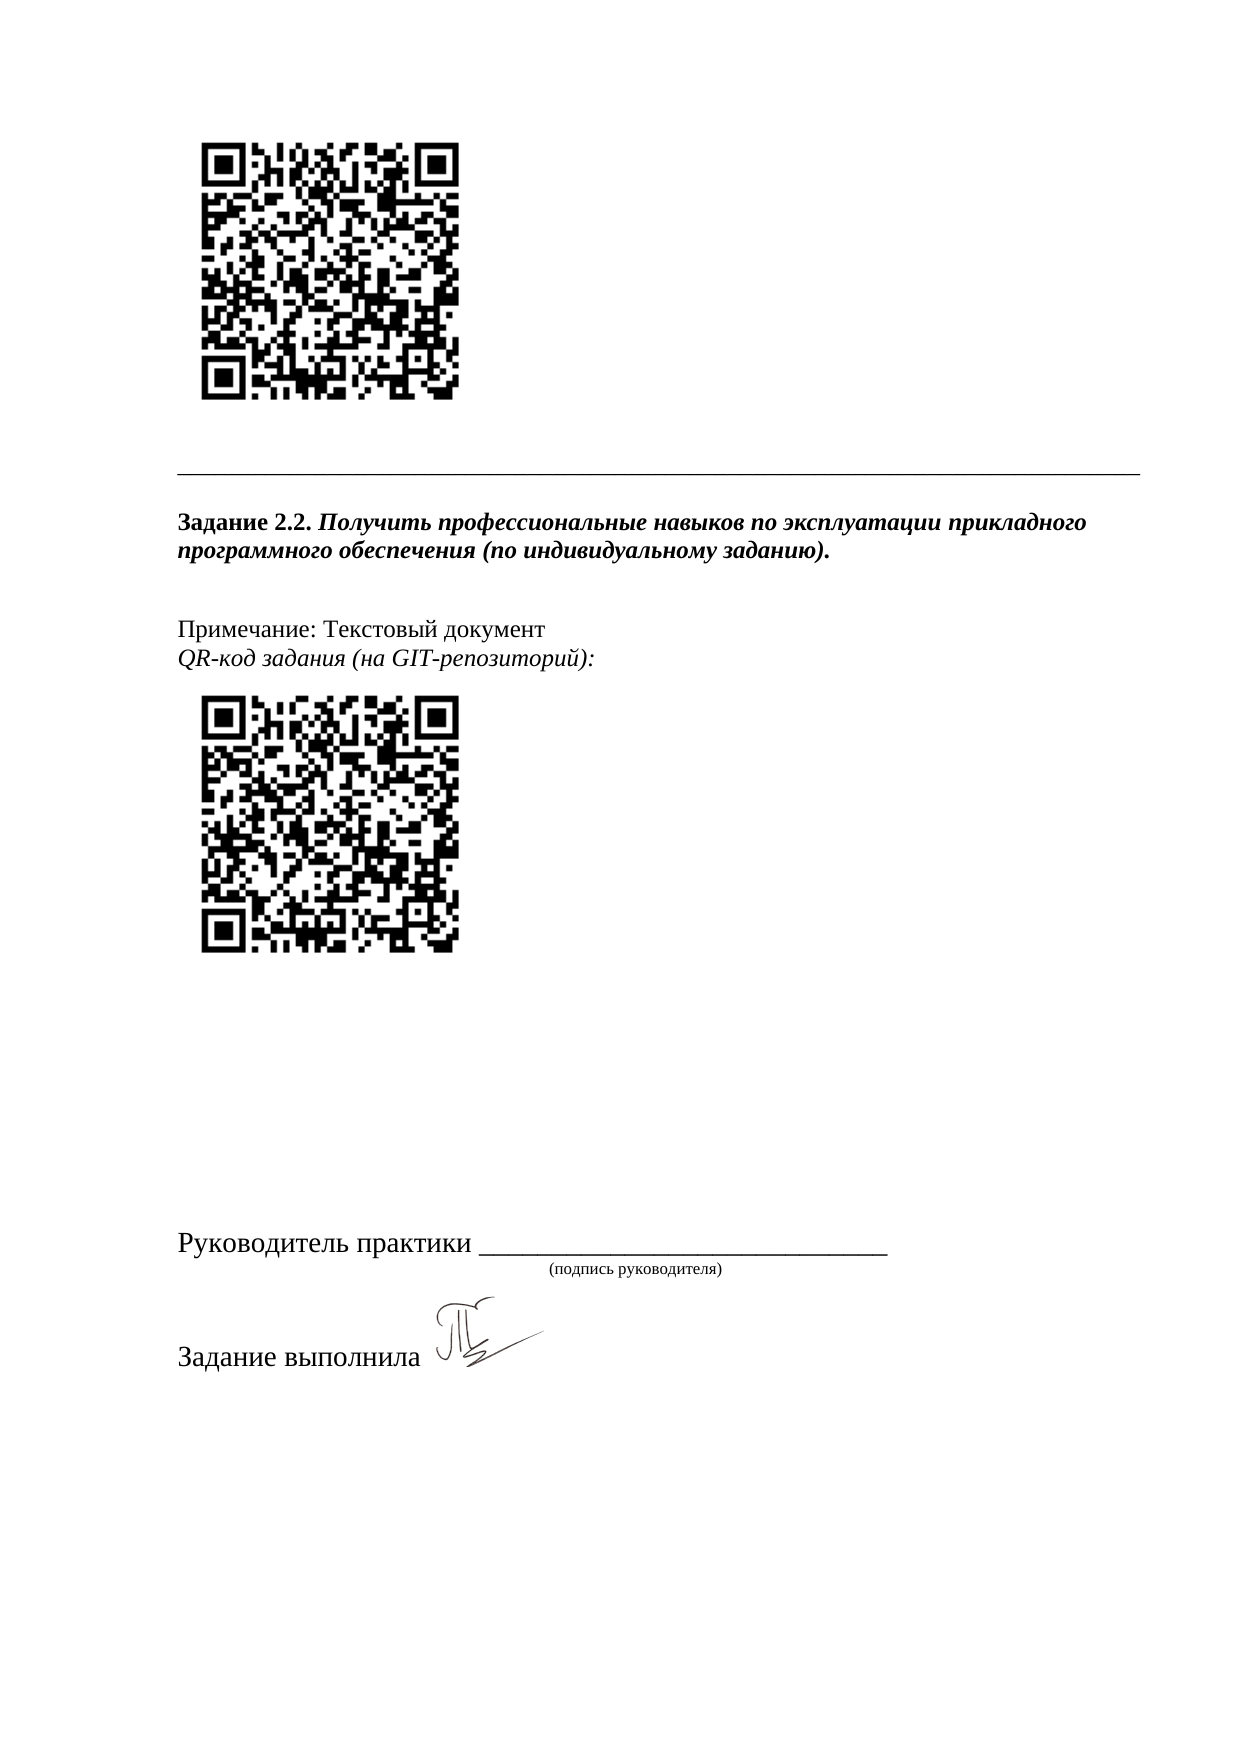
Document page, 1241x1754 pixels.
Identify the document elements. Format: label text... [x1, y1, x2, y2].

text Задание выполнила [177, 1292, 1152, 1373]
text QR-код задания (на GIT-репозиторий): [177, 643, 1152, 671]
text _____________________________________________________________________________ [177, 449, 1152, 478]
text Задание 2.2. Получить профессиональные навыков по эксплуатации прикладного программного обеспечения (по индивидуальному заданию). [177, 507, 1152, 564]
text (подпись руководителя) [402, 1258, 1152, 1292]
text Примечание: Текстовый документ [177, 614, 1152, 643]
text Руководитель практики ____________________________ [177, 1225, 1152, 1258]
picture [177, 671, 484, 978]
picture [177, 118, 484, 425]
picture [428, 1292, 546, 1367]
